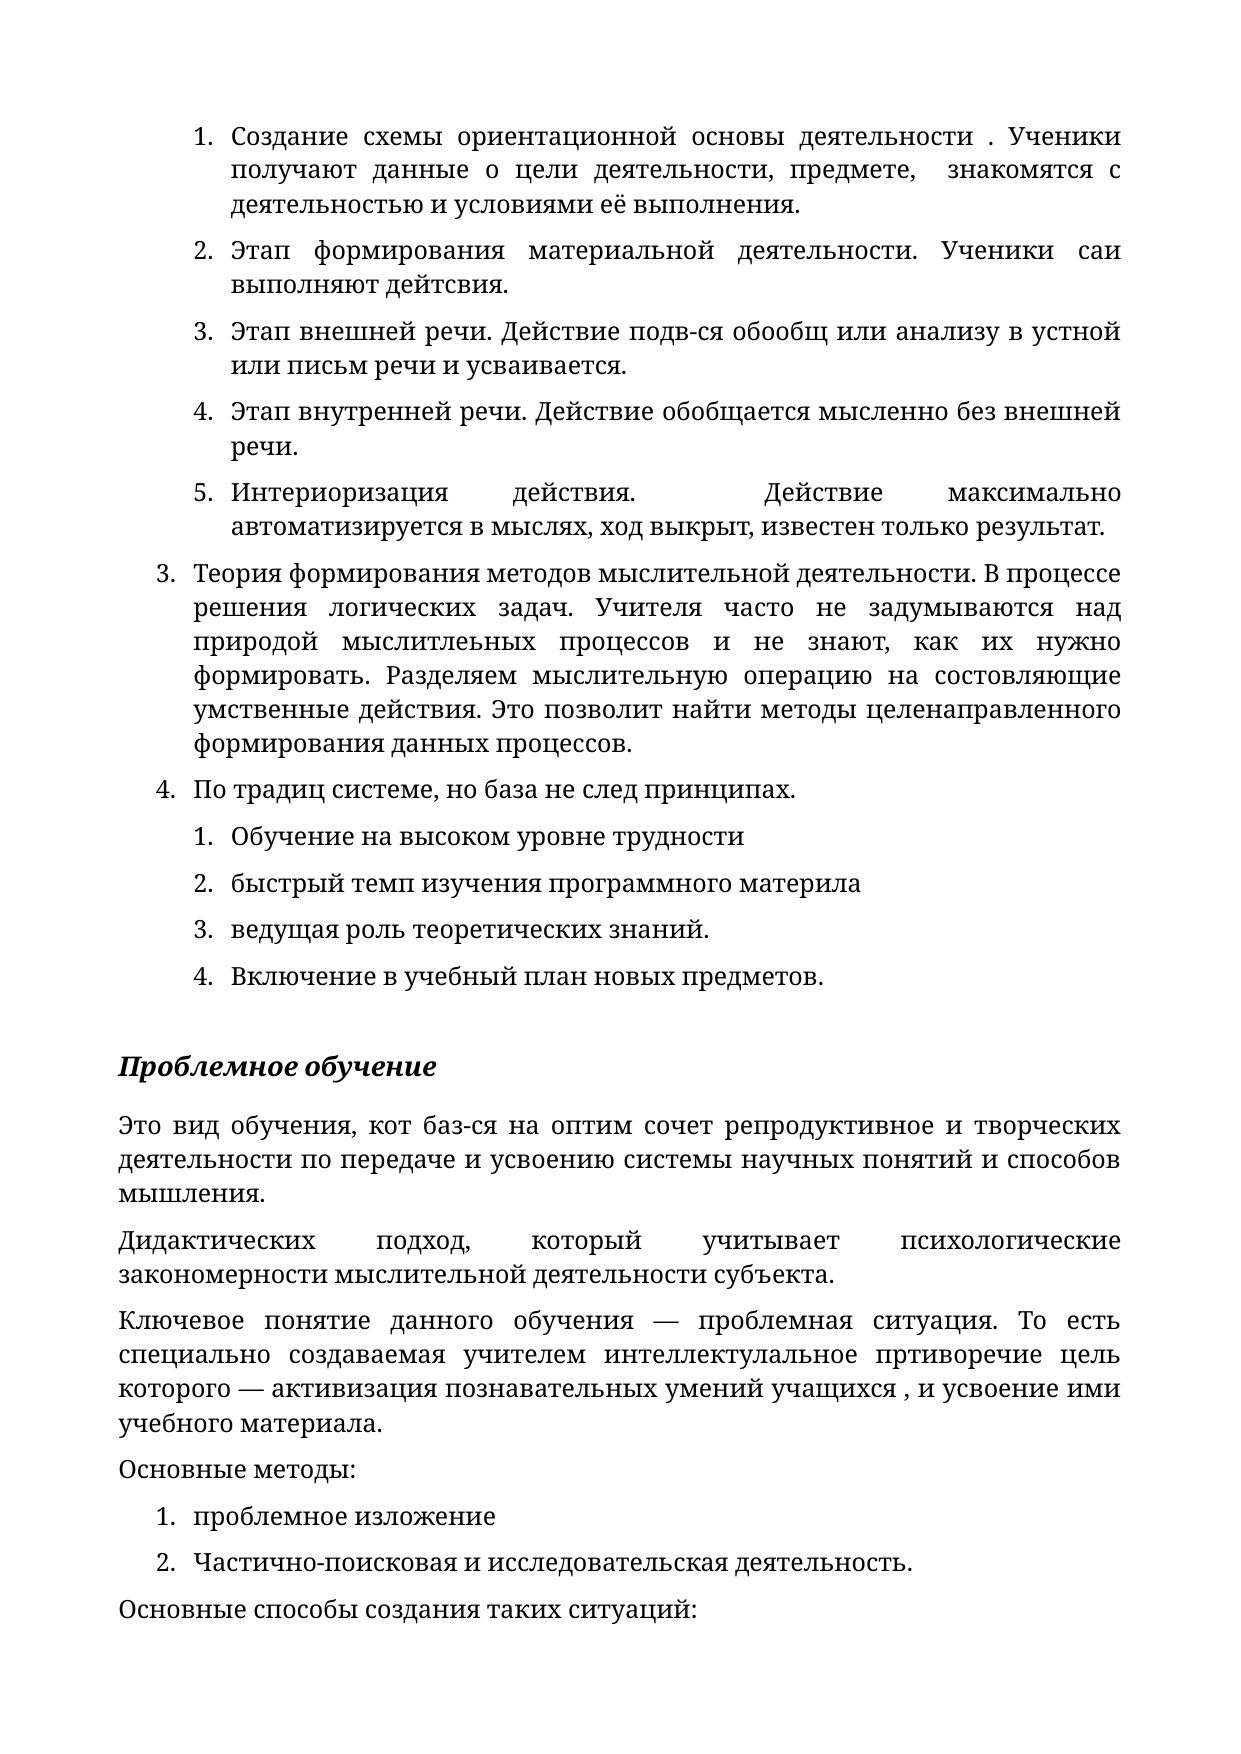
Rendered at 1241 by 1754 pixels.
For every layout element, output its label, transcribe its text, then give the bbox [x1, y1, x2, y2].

list Обучение на высоком уровне трудности [193, 819, 1122, 853]
text Основные методы: [118, 1452, 1122, 1486]
list ведущая роль теоретических знаний. [193, 912, 1122, 946]
subtitle Проблемное обучение [118, 1052, 1122, 1083]
list Теория формирования методов мыслительной деятельности. В процессе решения логических задач. Учителя часто не задумываются над природой мыслитлеьных процессов и не знают, как их нужно формировать. Разделяем мыслительную операцию на состовляющие умственные действия. Это позволит найти методы целенаправленного формирования данных процессов. [156, 555, 1122, 760]
list Включение в учебный план новых предметов. [193, 958, 1122, 992]
text Это вид обучения, кот баз-ся на оптим сочет репродуктивное и творческих деятельности по передаче и усвоению системы научных понятий и способов мышления. [118, 1108, 1122, 1210]
list Этап внешней речи. Действие подв-ся обообщ или анализу в устной или письм речи и усваивается. [193, 313, 1122, 382]
text Основные способы создания таких ситуаций: [118, 1591, 1122, 1626]
list Создание схемы ориентационной основы деятельности . Ученики получают данные о цели деятельности, предмете, знакомятся с деятельностью и условиями её выполнения. [193, 118, 1122, 220]
list Этап формирования материальной деятельности. Ученики саи выполняют дейтсвия. [193, 233, 1122, 301]
text Ключевое понятие данного обучения — проблемная ситуация. То есть специально создаваемая учителем интеллектулальное пртиворечие цель которого — активизация познавательных умений учащихся , и усвоение ими учебного материала. [118, 1303, 1122, 1439]
list Этап внутренней речи. Действие обобщается мысленно без внешней речи. [193, 394, 1122, 462]
list проблемное изложение [156, 1498, 1122, 1532]
text Дидактических подход, который учитывает психологические закономерности мыслительной деятельности субъекта. [118, 1222, 1122, 1291]
list Частично-поисковая и исследовательская деятельность. [156, 1545, 1122, 1579]
list быстрый темп изучения программного материла [193, 865, 1122, 899]
list По традиц системе, но база не след принципах. [156, 772, 1122, 806]
list Интериоризация действия. Действие максимально автоматизируется в мыслях, ход выкрыт, известен только результат. [193, 475, 1122, 543]
